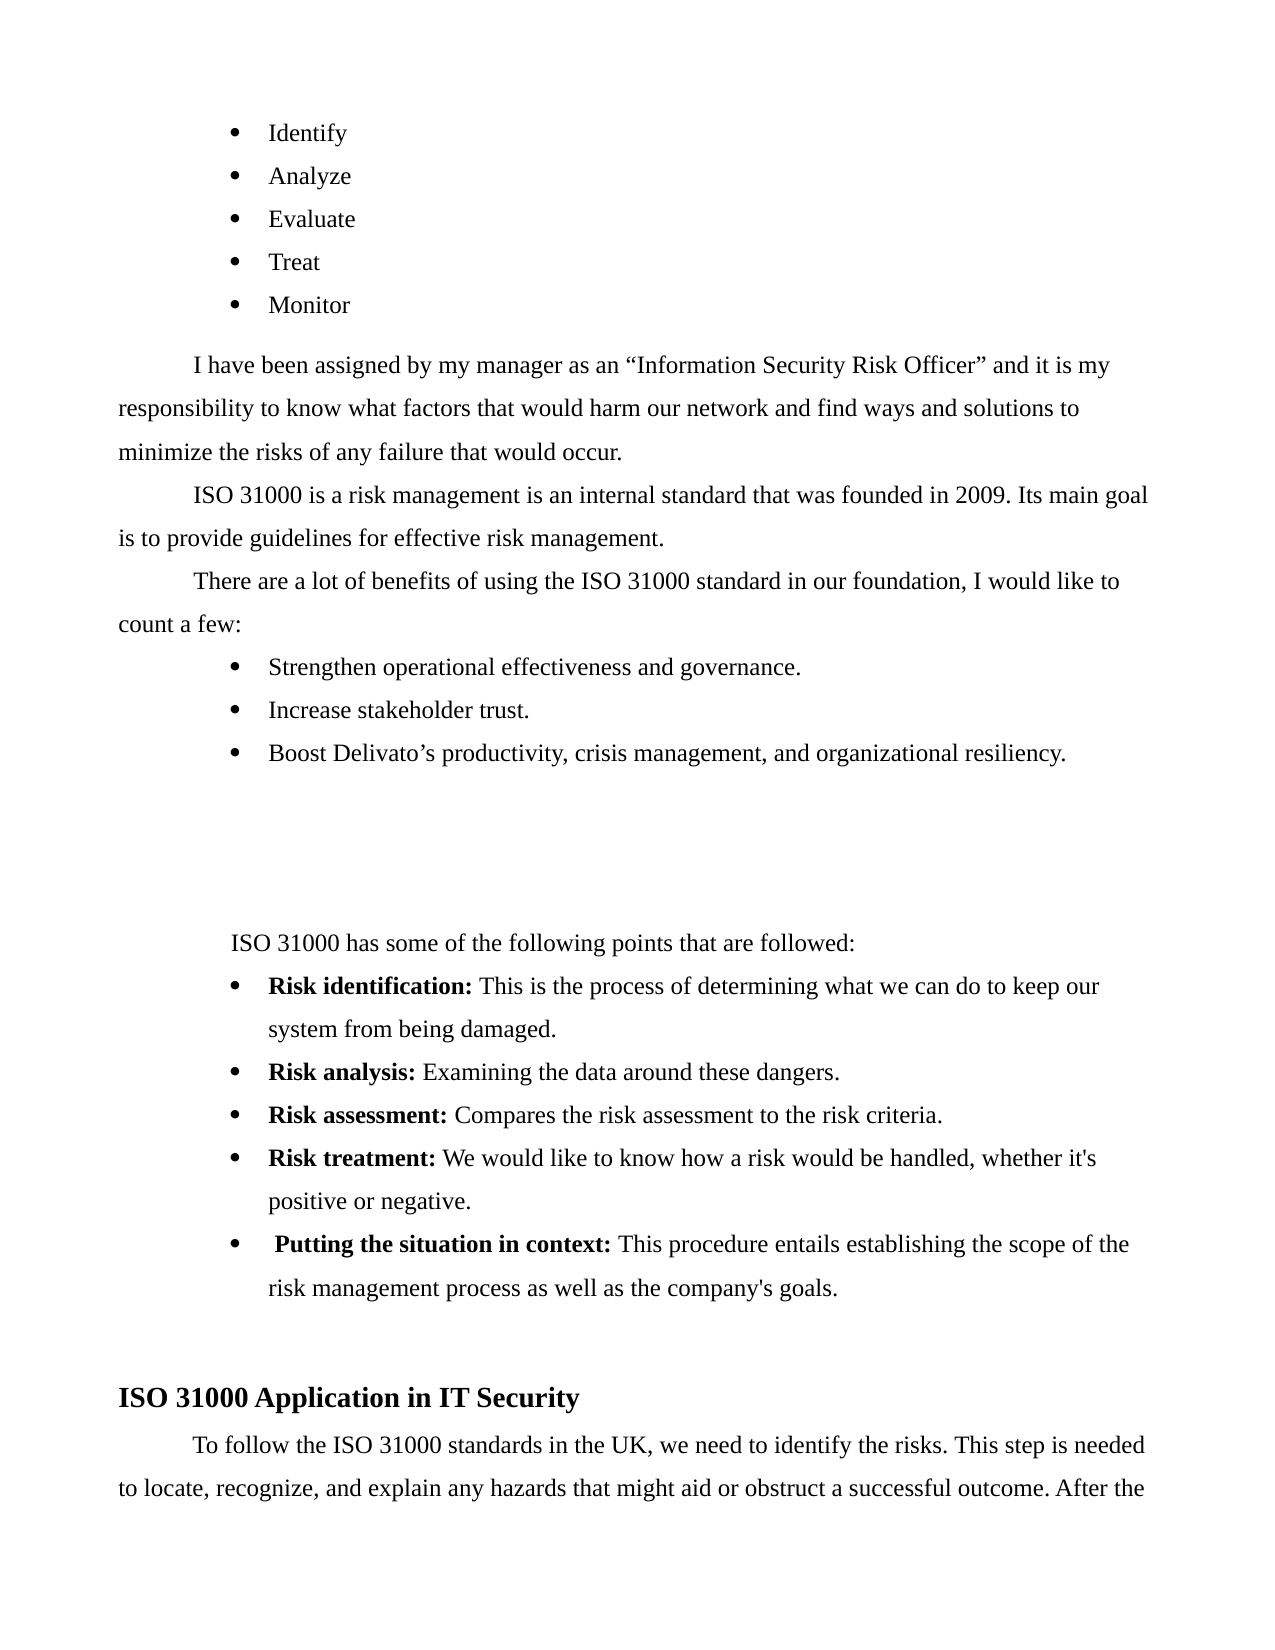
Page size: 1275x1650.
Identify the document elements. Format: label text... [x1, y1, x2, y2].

list Risk treatment: We would like to know how a risk would be handled, whether it's positive or negative. [231, 1143, 1157, 1215]
list Boost Delivato’s productivity, crisis management, and organizational resiliency. [231, 738, 1157, 767]
list Identify [231, 118, 1157, 147]
text ISO 31000 is a risk management is an internal standard that was founded in 2009. Its main goal is to provide guidelines for effective risk management. [118, 480, 1157, 552]
list Treat [231, 247, 1157, 276]
text There are a lot of benefits of using the ISO 31000 standard in our foundation, I would like to count a few: [118, 566, 1157, 638]
list Risk identification: This is the process of determining what we can do to keep our system from being damaged. [231, 971, 1157, 1043]
text To follow the ISO 31000 standards in the UK, we need to identify the risks. This step is needed to locate, recognize, and explain any hazards that might aid or obstruct a successful outcome. After the [118, 1430, 1157, 1502]
list Putting the situation in context: This procedure entails establishing the scope of the risk management process as well as the company's goals. [231, 1229, 1157, 1301]
list Evaluate [231, 204, 1157, 233]
list Analyze [231, 161, 1157, 190]
text ISO 31000 has some of the following points that are followed: [193, 928, 1157, 956]
list Risk assessment: Compares the risk assessment to the risk criteria. [231, 1100, 1157, 1129]
list Risk analysis: Examining the data around these dangers. [231, 1057, 1157, 1086]
list Monitor [231, 291, 1157, 319]
list Increase stakeholder trust. [231, 695, 1157, 724]
list Strengthen operational effectiveness and governance. [231, 652, 1157, 681]
subtitle ISO 31000 Application in IT Security [118, 1380, 1157, 1413]
text I have been assigned by my manager as an “Information Security Risk Officer” and it is my responsibility to know what factors that would harm our network and find ways and solutions to minimize the risks of any failure that would occur. [118, 350, 1157, 465]
